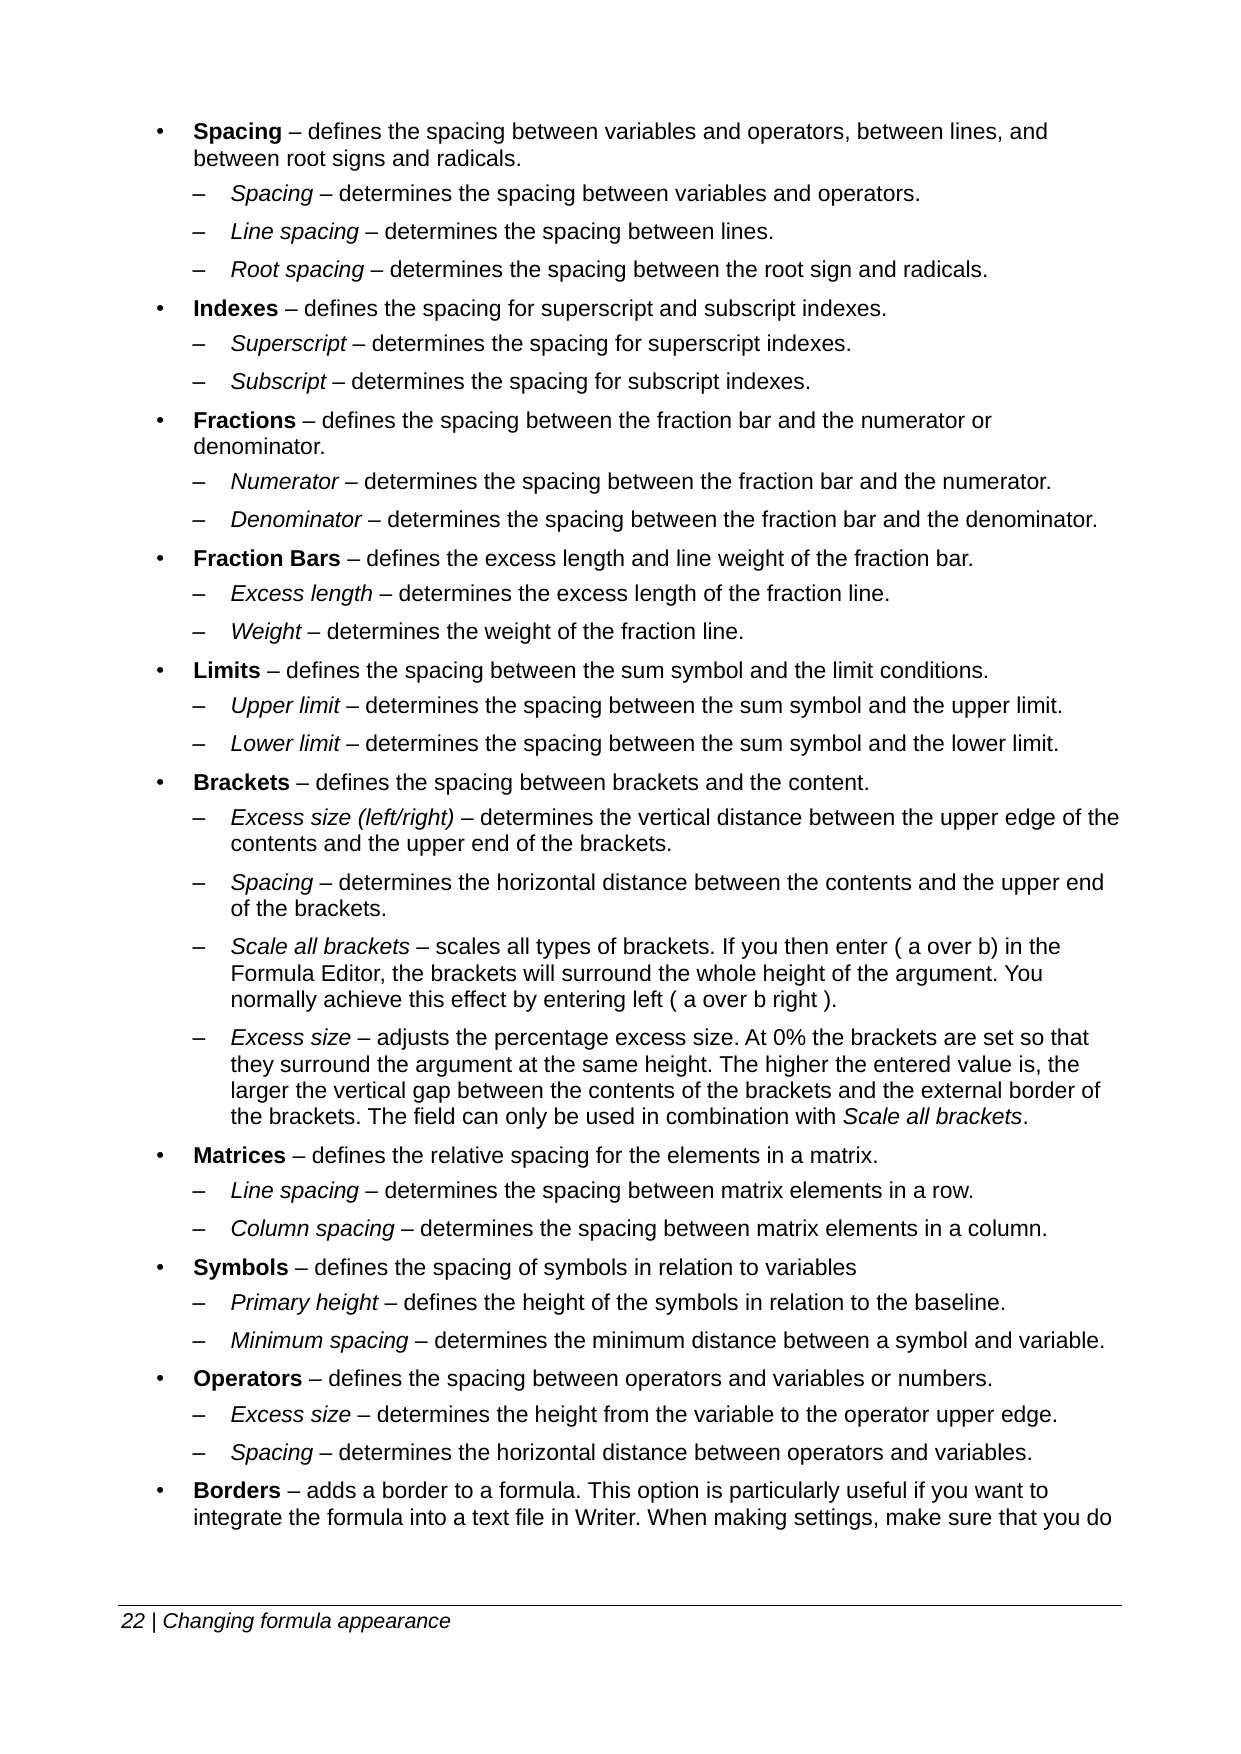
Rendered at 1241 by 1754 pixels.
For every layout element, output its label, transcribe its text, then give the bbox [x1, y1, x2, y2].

list Minimum spacing – determines the minimum distance between a symbol and variable. [192, 1327, 1122, 1353]
list Weight – determines the weight of the fraction line. [192, 618, 1122, 645]
list Indexes – defines the spacing for superscript and subscript indexes. [156, 295, 1122, 321]
list Line spacing – determines the spacing between matrix elements in a row. [192, 1177, 1122, 1203]
list Fraction Bars – defines the excess length and line weight of the fraction bar. [156, 545, 1122, 571]
list Root spacing – determines the spacing between the root sign and radicals. [192, 256, 1122, 283]
list Brackets – defines the spacing between brackets and the content. [156, 768, 1122, 795]
list Primary height – defines the height of the symbols in relation to the baseline. [192, 1289, 1122, 1315]
list Excess size – adjusts the percentage excess size. At 0% the brackets are set so that they surround the argument at the same height. The higher the entered value is, the larger the vertical gap between the contents of the brackets and the external border of the brackets. The field can only be used in combination with Scale all brackets. [192, 1024, 1122, 1129]
list Excess size – determines the height from the variable to the operator upper edge. [192, 1401, 1122, 1427]
list Subscript – determines the spacing for subscript indexes. [192, 368, 1122, 394]
list Numerator – determines the spacing between the fraction bar and the numerator. [192, 468, 1122, 494]
list Spacing – determines the horizontal distance between operators and variables. [192, 1439, 1122, 1465]
list Spacing – determines the horizontal distance between the contents and the upper end of the brackets. [192, 868, 1122, 921]
list Symbols – defines the spacing of symbols in relation to variables [156, 1253, 1122, 1280]
list Upper limit – determines the spacing between the sum symbol and the upper limit. [192, 692, 1122, 718]
list Lower limit – determines the spacing between the sum symbol and the lower limit. [192, 730, 1122, 757]
list Denominator – determines the spacing between the fraction bar and the denominator. [192, 506, 1122, 533]
list Fractions – defines the spacing between the fraction bar and the numerator or denominator. [156, 407, 1122, 459]
list Spacing – defines the spacing between variables and operators, between lines, and between root signs and radicals. [156, 118, 1122, 171]
list Limits – defines the spacing between the sum symbol and the limit conditions. [156, 657, 1122, 683]
list Matrices – defines the relative spacing for the elements in a matrix. [156, 1142, 1122, 1168]
list Superscript – determines the spacing for superscript indexes. [192, 330, 1122, 356]
list Spacing – determines the spacing between variables and operators. [192, 180, 1122, 206]
list Line spacing – determines the spacing between lines. [192, 218, 1122, 244]
list Column spacing – determines the spacing between matrix elements in a column. [192, 1215, 1122, 1241]
list Borders – adds a border to a formula. This option is particularly useful if you want to integrate the formula into a text file in Writer. When making settings, make sure that you do [156, 1477, 1122, 1530]
list Excess size (left/right) – determines the vertical distance between the upper edge of the contents and the upper end of the brackets. [192, 804, 1122, 856]
list Scale all brackets – scales all types of brackets. If you then enter ( a over b) in the Formula Editor, the brackets will surround the whole height of the argument. You normally achieve this effect by entering left ( a over b right ). [192, 933, 1122, 1012]
list Operators – defines the spacing between operators and variables or numbers. [156, 1365, 1122, 1392]
list Excess length – determines the excess length of the fraction line. [192, 580, 1122, 606]
